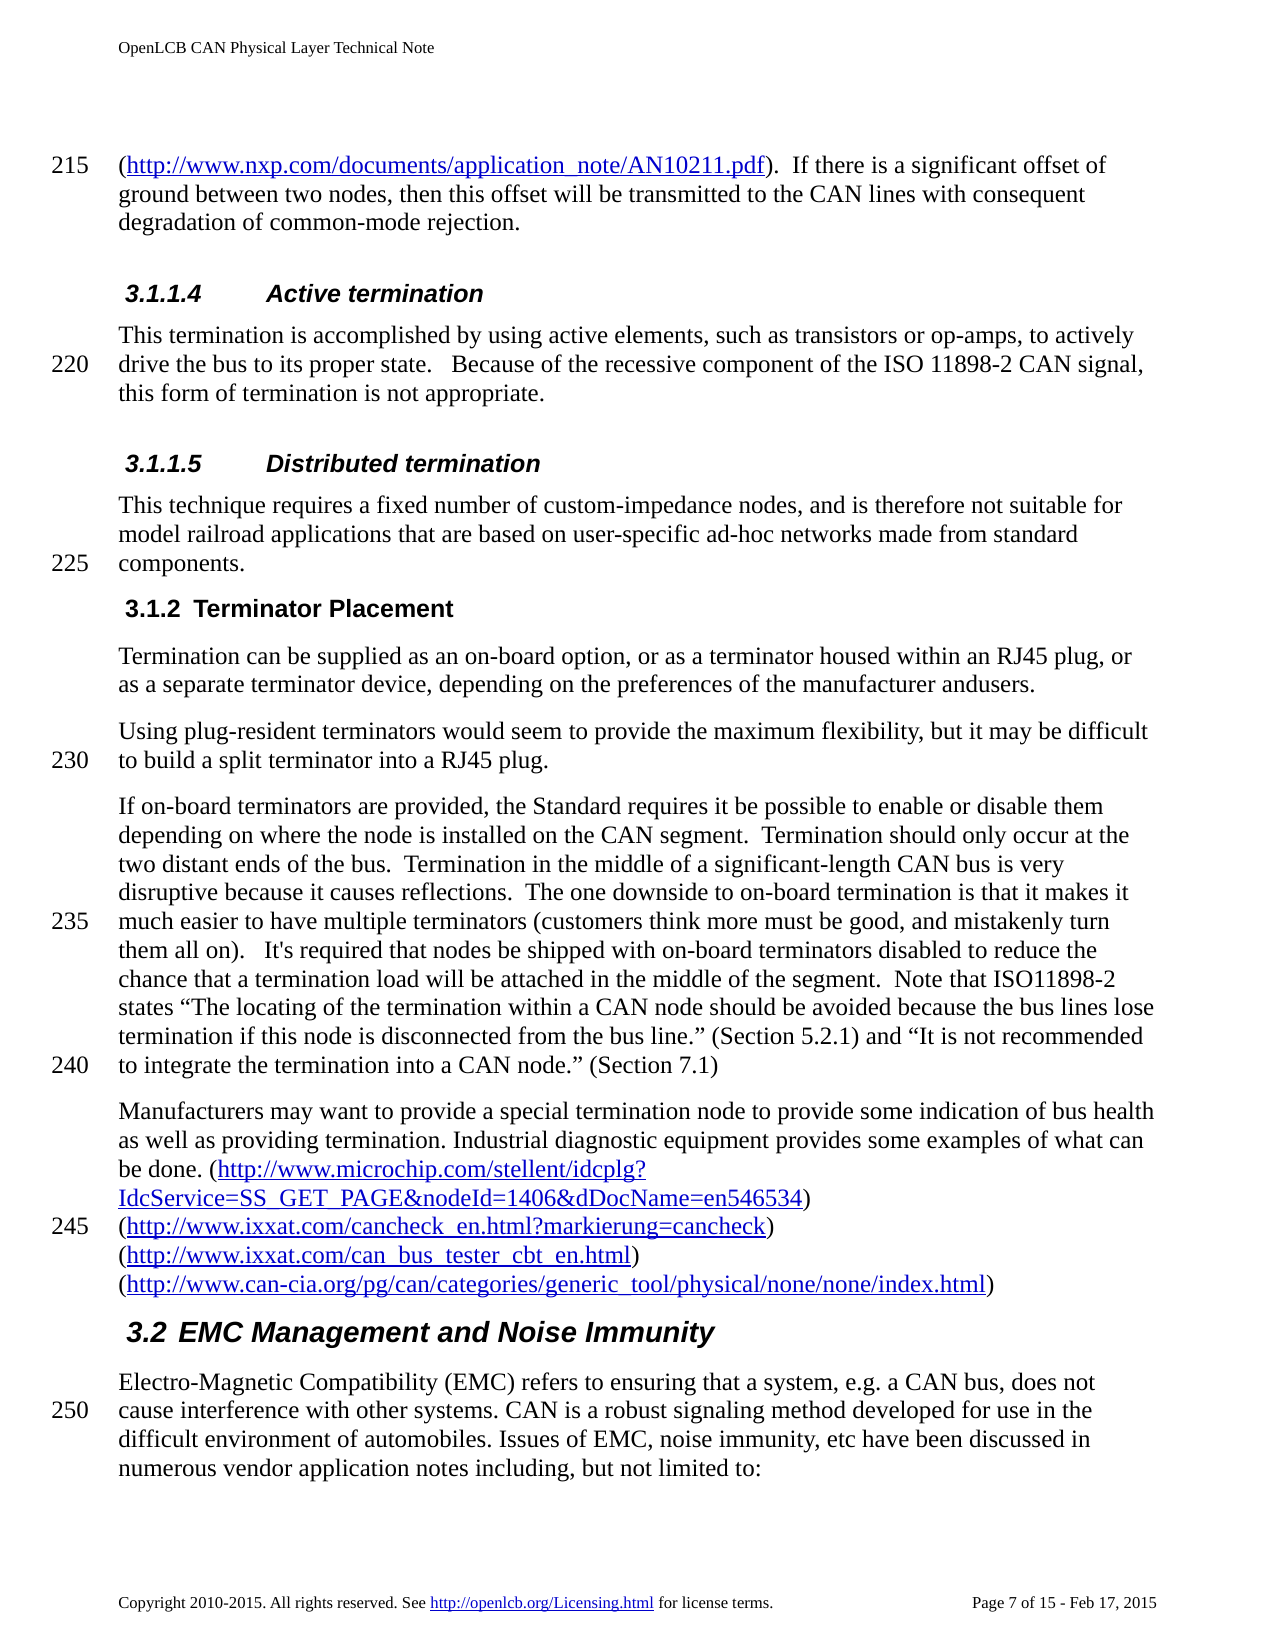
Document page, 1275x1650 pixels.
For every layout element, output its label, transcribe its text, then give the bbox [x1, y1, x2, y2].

text (http://www.nxp.com/documents/application_note/AN10211.pdf). If there is a significant offset of ground between two nodes, then this offset will be transmitted to the CAN lines with consequent degradation of common-mode rejection. [118, 150, 1157, 236]
subtitle Distributed termination [118, 449, 1157, 478]
text Electro-Magnetic Compatibility (EMC) refers to ensuring that a system, e.g. a CAN bus, does not cause interference with other systems. CAN is a robust signaling method developed for use in the difficult environment of automobiles. Issues of EMC, noise immunity, etc have been discussed in numerous vendor application notes including, but not limited to: [118, 1367, 1157, 1482]
subtitle Active termination [118, 279, 1157, 308]
text Termination can be supplied as an on-board option, or as a terminator housed within an RJ45 plug, or as a separate terminator device, depending on the preferences of the manufacturer and users. [118, 641, 1157, 698]
text This technique requires a fixed number of custom-impedance nodes, and is therefore not suitable for model railroad applications that are based on user-specific ad-hoc networks made from standard components. [118, 490, 1157, 577]
subtitle Terminator Placement [118, 594, 1157, 623]
subtitle EMC Management and Noise Immunity [118, 1315, 1157, 1349]
text This termination is accomplished by using active elements, such as transistors or op-amps, to actively drive the bus to its proper state. Because of the recessive component of the ISO 11898-2 CAN signal, this form of termination is not appropriate. [118, 320, 1157, 406]
text Manufacturers may want to provide a special termination node to provide some indication of bus health as well as providing termination. Industrial diagnostic equipment provides some examples of what can be done. (http://www.microchip.com/stellent/idcplg?IdcService=SS_GET_PAGE&nodeId=1406&dDocName=en546534) (http://www.ixxat.com/cancheck_en.html?markierung=cancheck) (http://www.ixxat.com/can_bus_tester_cbt_en.html) (http://www.can-cia.org/pg/can/categories/generic_tool/physical/none/none/index.html) [118, 1096, 1157, 1298]
text Using plug-resident terminators would seem to provide the maximum flexibility, but it may be difficult to build a split terminator into a RJ45 plug. [118, 716, 1157, 773]
text If on-board terminators are provided, the Standard requires it be possible to enable or disable them depending on where the node is installed on the CAN segment. Termination should only occur at the two distant ends of the bus. Termination in the middle of a significant-length CAN bus is very disruptive because it causes reflections. The one downside to on-board termination is that it makes it much easier to have multiple terminators (customers think more must be good, and mistakenly turn them all on). It's required that nodes be shipped with on-board terminators disabled to reduce the chance that a termination load will be attached in the middle of the segment. Note that ISO11898-2 states “The locating of the termination within a CAN node should be avoided because the bus lines lose termination if this node is disconnected from the bus line.” (Section 5.2.1) and “It is not recommended to integrate the termination into a CAN node.” (Section 7.1) [118, 791, 1157, 1079]
